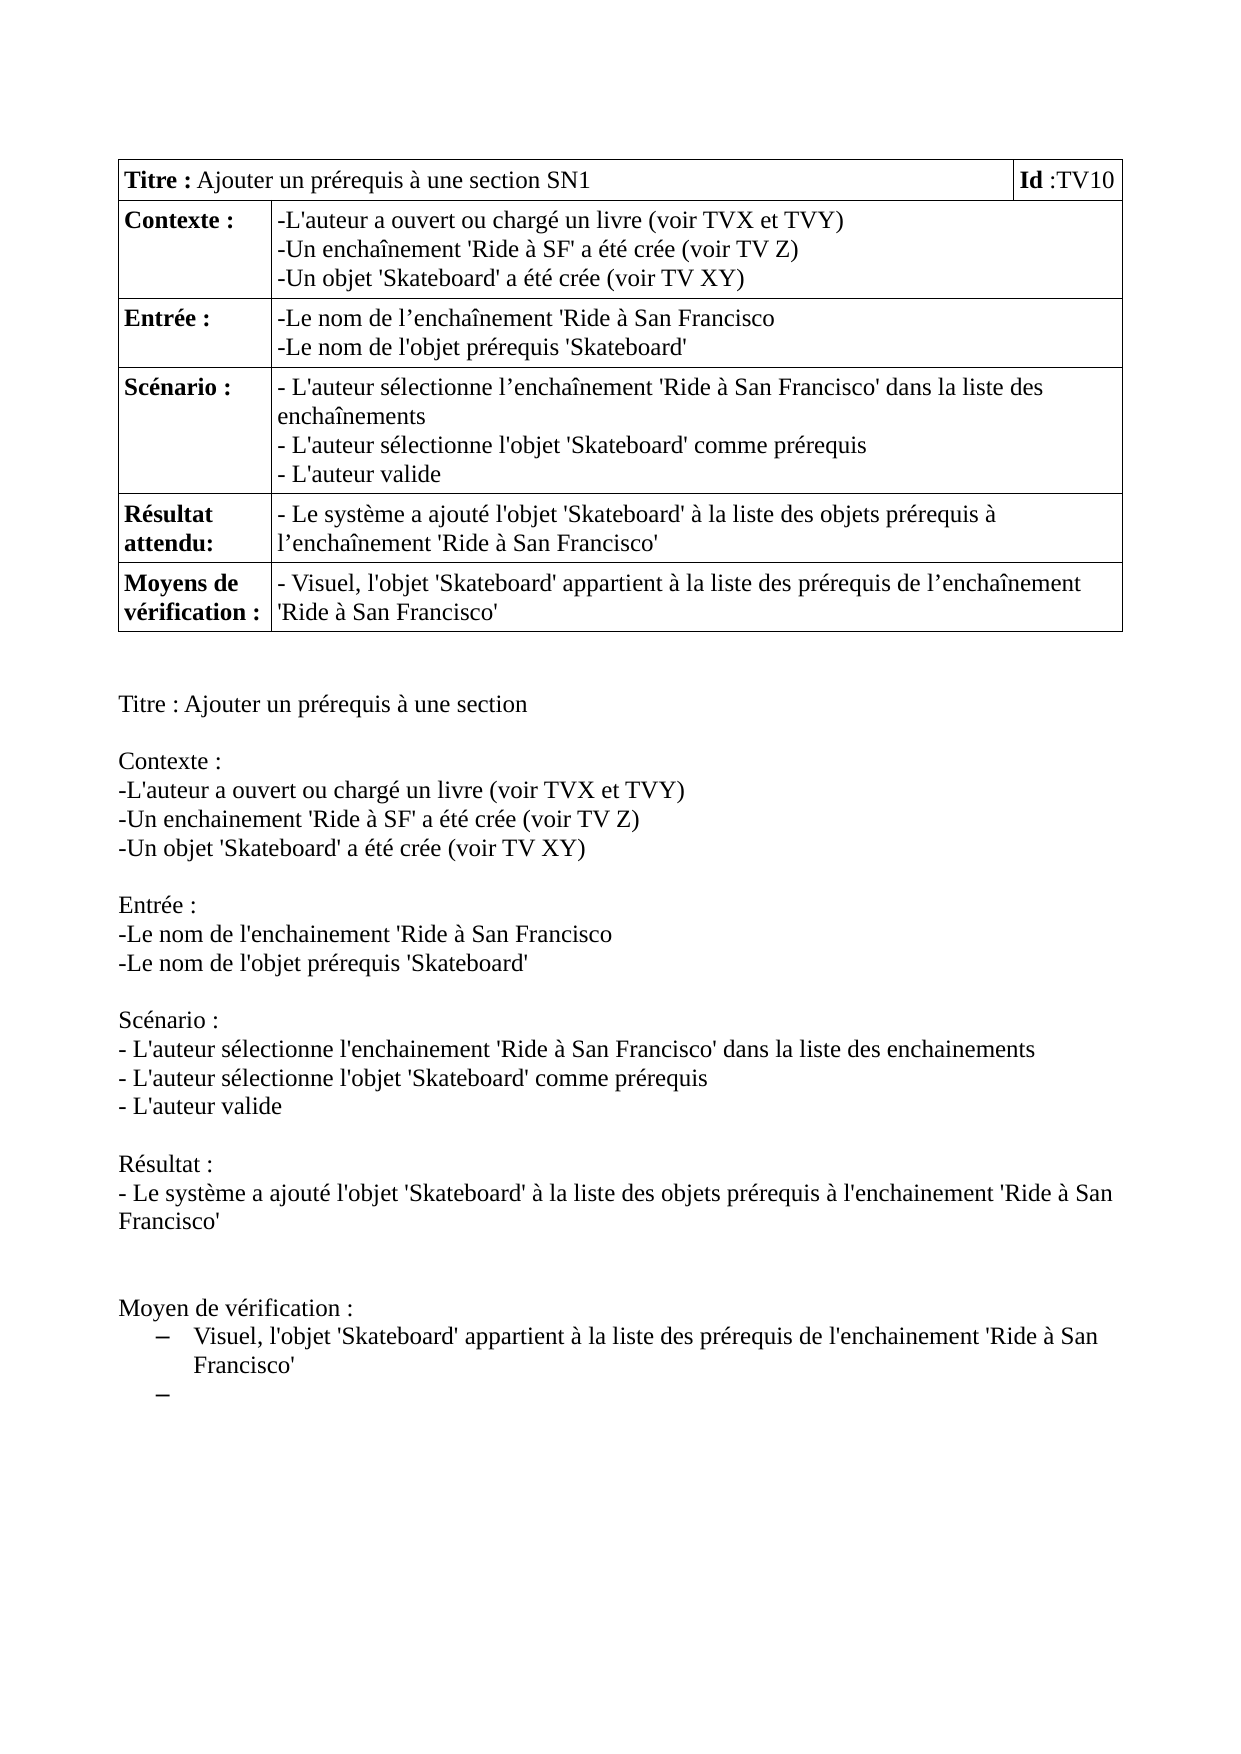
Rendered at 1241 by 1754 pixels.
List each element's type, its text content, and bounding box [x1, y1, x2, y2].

table_cell Entrée : [119, 299, 271, 367]
table_header Contexte : [119, 201, 271, 298]
text -Le nom de l'enchainement 'Ride à San Francisco [118, 919, 1122, 948]
table_cell -Le nom de l’enchaînement 'Ride à San Francisco -Le nom de l'objet prérequis 'Skateboard' [272, 299, 1122, 367]
text Moyen de vérification : [118, 1293, 1122, 1321]
table_header Titre : Ajouter un prérequis à une section SN1 [119, 160, 1013, 200]
text Résultat : [118, 1149, 1122, 1178]
table_cell Moyens de vérification : [119, 563, 271, 631]
text -Un enchainement 'Ride à SF' a été crée (voir TV Z) [118, 804, 1122, 833]
text Titre : Ajouter un prérequis à une section [118, 689, 1122, 718]
list Visuel, l'objet 'Skateboard' appartient à la liste des prérequis de l'enchainement 'Ride à San Francisco' [156, 1321, 1122, 1379]
table_header Id :TV10 [1014, 160, 1122, 200]
text - L'auteur sélectionne l'objet 'Skateboard' comme prérequis [118, 1063, 1122, 1091]
table_cell - Visuel, l'objet 'Skateboard' appartient à la liste des prérequis de l’enchaînement 'Ride à San Francisco' [272, 563, 1122, 631]
table_cell Résultat attendu: [119, 494, 271, 562]
text Entrée : [118, 890, 1122, 919]
table_cell Scénario : [119, 368, 271, 493]
text - Le système a ajouté l'objet 'Skateboard' à la liste des objets prérequis à l'enchainement 'Ride à San Francisco' [118, 1178, 1122, 1235]
table_header -L'auteur a ouvert ou chargé un livre (voir TVX et TVY) -Un enchaînement 'Ride à SF' a été crée (voir TV Z) -Un objet 'Skateboard' a été crée (voir TV XY) [272, 201, 1122, 298]
text -Le nom de l'objet prérequis 'Skateboard' [118, 948, 1122, 976]
text - L'auteur valide [118, 1091, 1122, 1120]
text -L'auteur a ouvert ou chargé un livre (voir TVX et TVY) [118, 775, 1122, 804]
text Scénario : [118, 1005, 1122, 1034]
text -Un objet 'Skateboard' a été crée (voir TV XY) [118, 833, 1122, 861]
text - L'auteur sélectionne l'enchainement 'Ride à San Francisco' dans la liste des enchainements [118, 1034, 1122, 1063]
table_cell - Le système a ajouté l'objet 'Skateboard' à la liste des objets prérequis à l’enchaînement 'Ride à San Francisco' [272, 494, 1122, 562]
text Contexte : [118, 746, 1122, 775]
table_cell - L'auteur sélectionne l’enchaînement 'Ride à San Francisco' dans la liste des enchaînements - L'auteur sélectionne l'objet 'Skateboard' comme prérequis - L'auteur valide [272, 368, 1122, 493]
